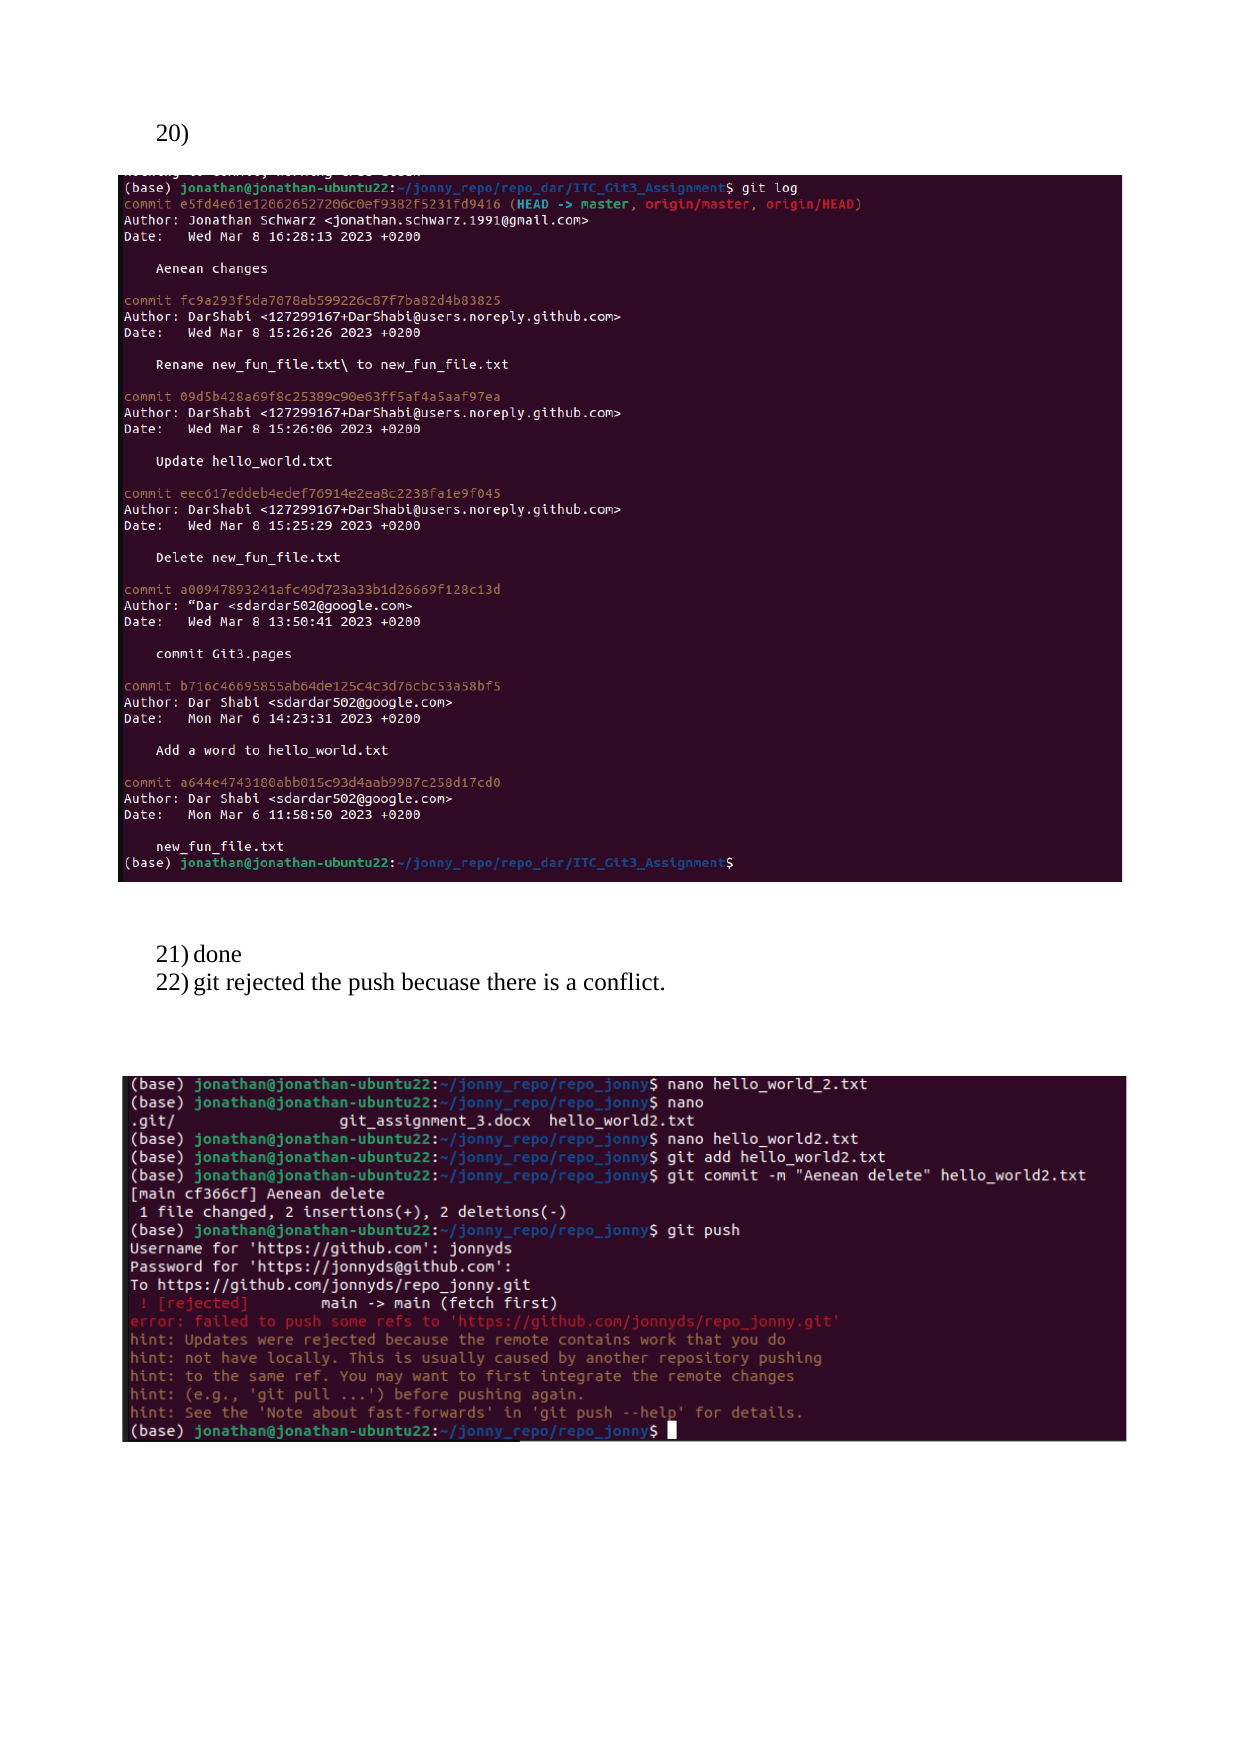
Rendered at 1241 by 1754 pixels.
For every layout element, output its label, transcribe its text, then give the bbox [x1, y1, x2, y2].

list done [156, 939, 1122, 967]
list git rejected the push becuase there is a conflict. [156, 967, 1122, 996]
picture [122, 1076, 1127, 1442]
picture [118, 175, 1123, 882]
